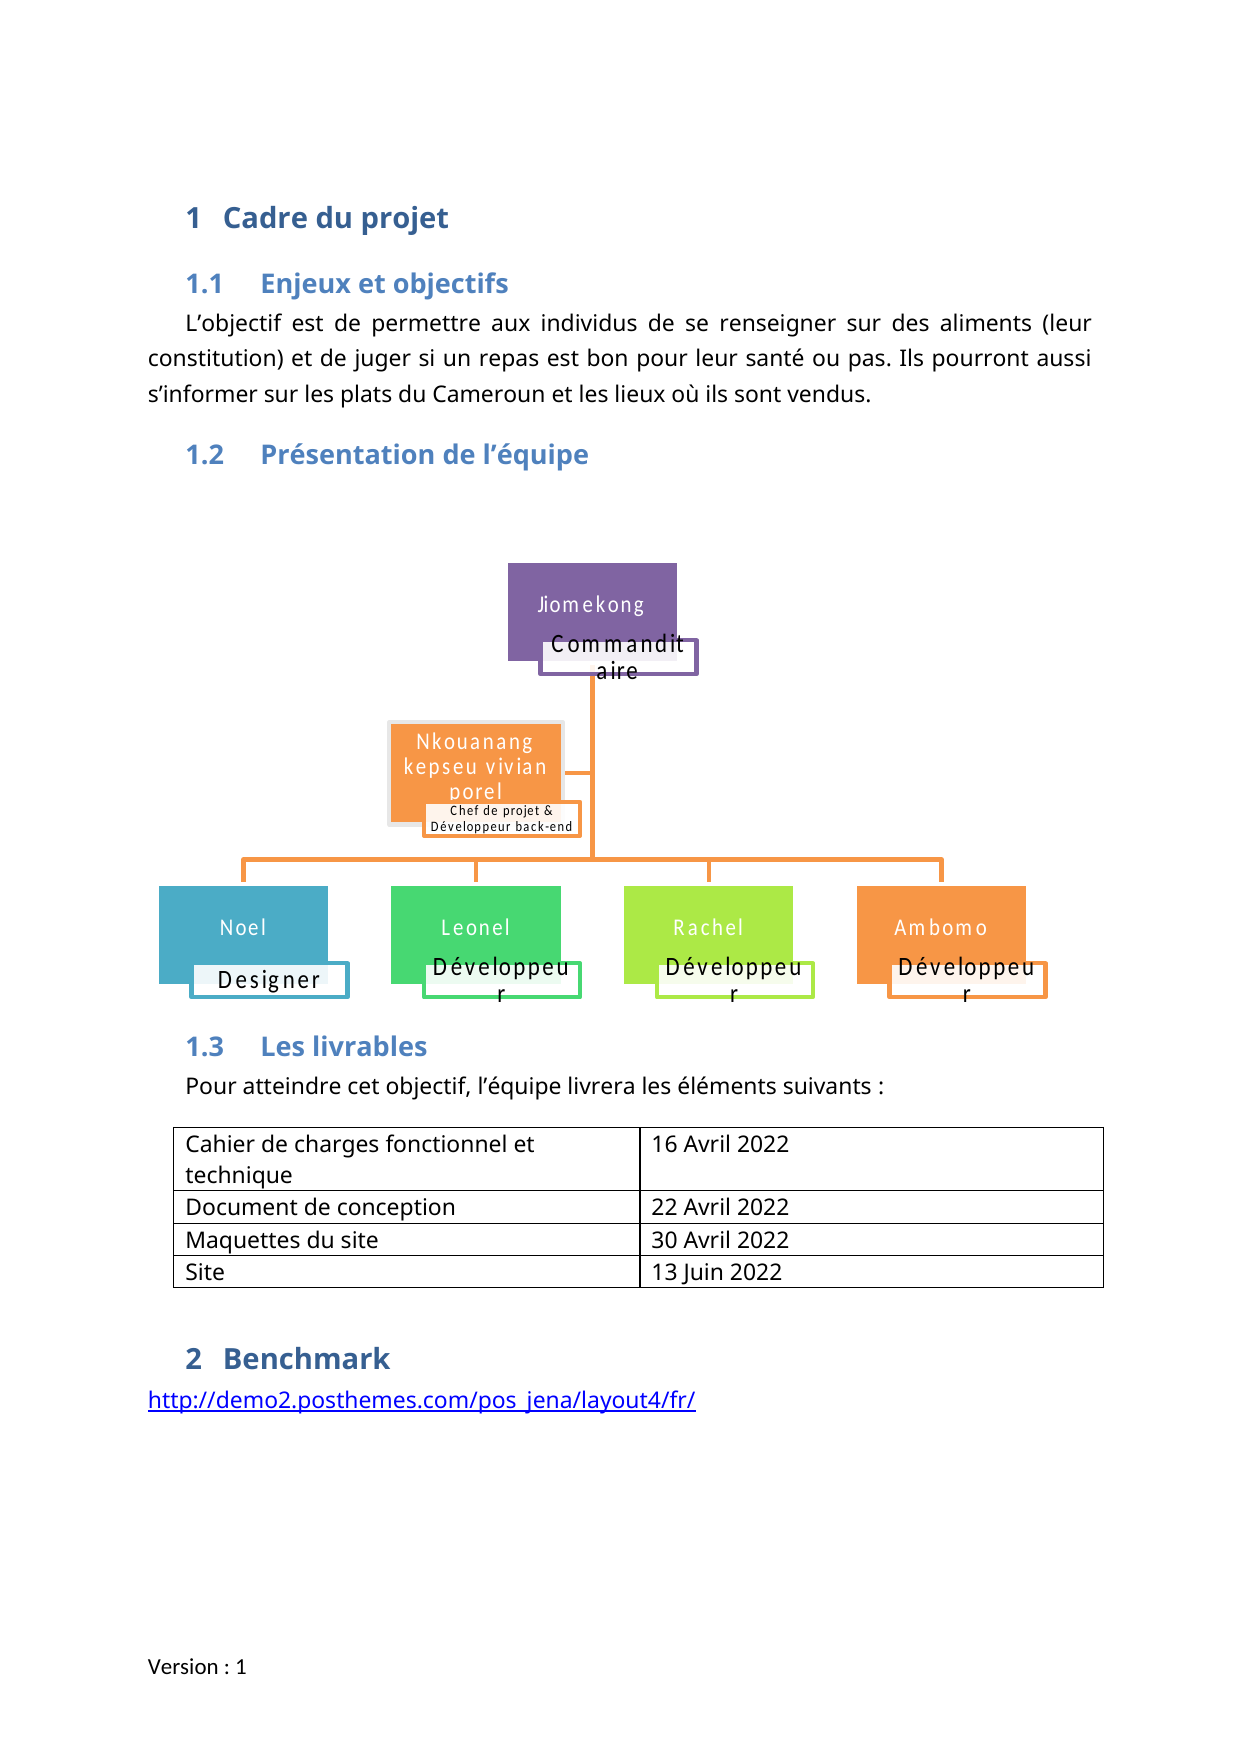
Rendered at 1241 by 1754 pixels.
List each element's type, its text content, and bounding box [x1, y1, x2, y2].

text Pour atteindre cet objectif, l’équipe livrera les éléments suivants : [185, 1070, 1093, 1101]
table_cell Site [174, 1256, 639, 1287]
table_header 16 Avril 2022 [641, 1128, 1103, 1190]
subtitle Cadre du projet [185, 198, 1093, 237]
table_cell 13 Juin 2022 [641, 1256, 1103, 1287]
table_header Cahier de charges fonctionnel et technique [174, 1128, 639, 1190]
table_cell Document de conception [174, 1191, 639, 1223]
subtitle Enjeux et objectifs [185, 264, 1093, 301]
subtitle Présentation de l’équipe [185, 435, 1093, 472]
table_cell Maquettes du site [174, 1224, 639, 1255]
subtitle Benchmark [185, 1338, 1093, 1378]
subtitle Les livrables [185, 1028, 1093, 1064]
table_cell 30 Avril 2022 [641, 1224, 1103, 1255]
text http://demo2.posthemes.com/pos_jena/layout4/fr/ [148, 1384, 1093, 1415]
table_cell 22 Avril 2022 [641, 1191, 1103, 1223]
text L’objectif est de permettre aux individus de se renseigner sur des aliments (leur constitution) et de juger si un repas est bon pour leur santé ou pas. Ils pourront aussi s’informer sur les plats du Cameroun et les lieux où ils sont vendus. [148, 306, 1093, 409]
